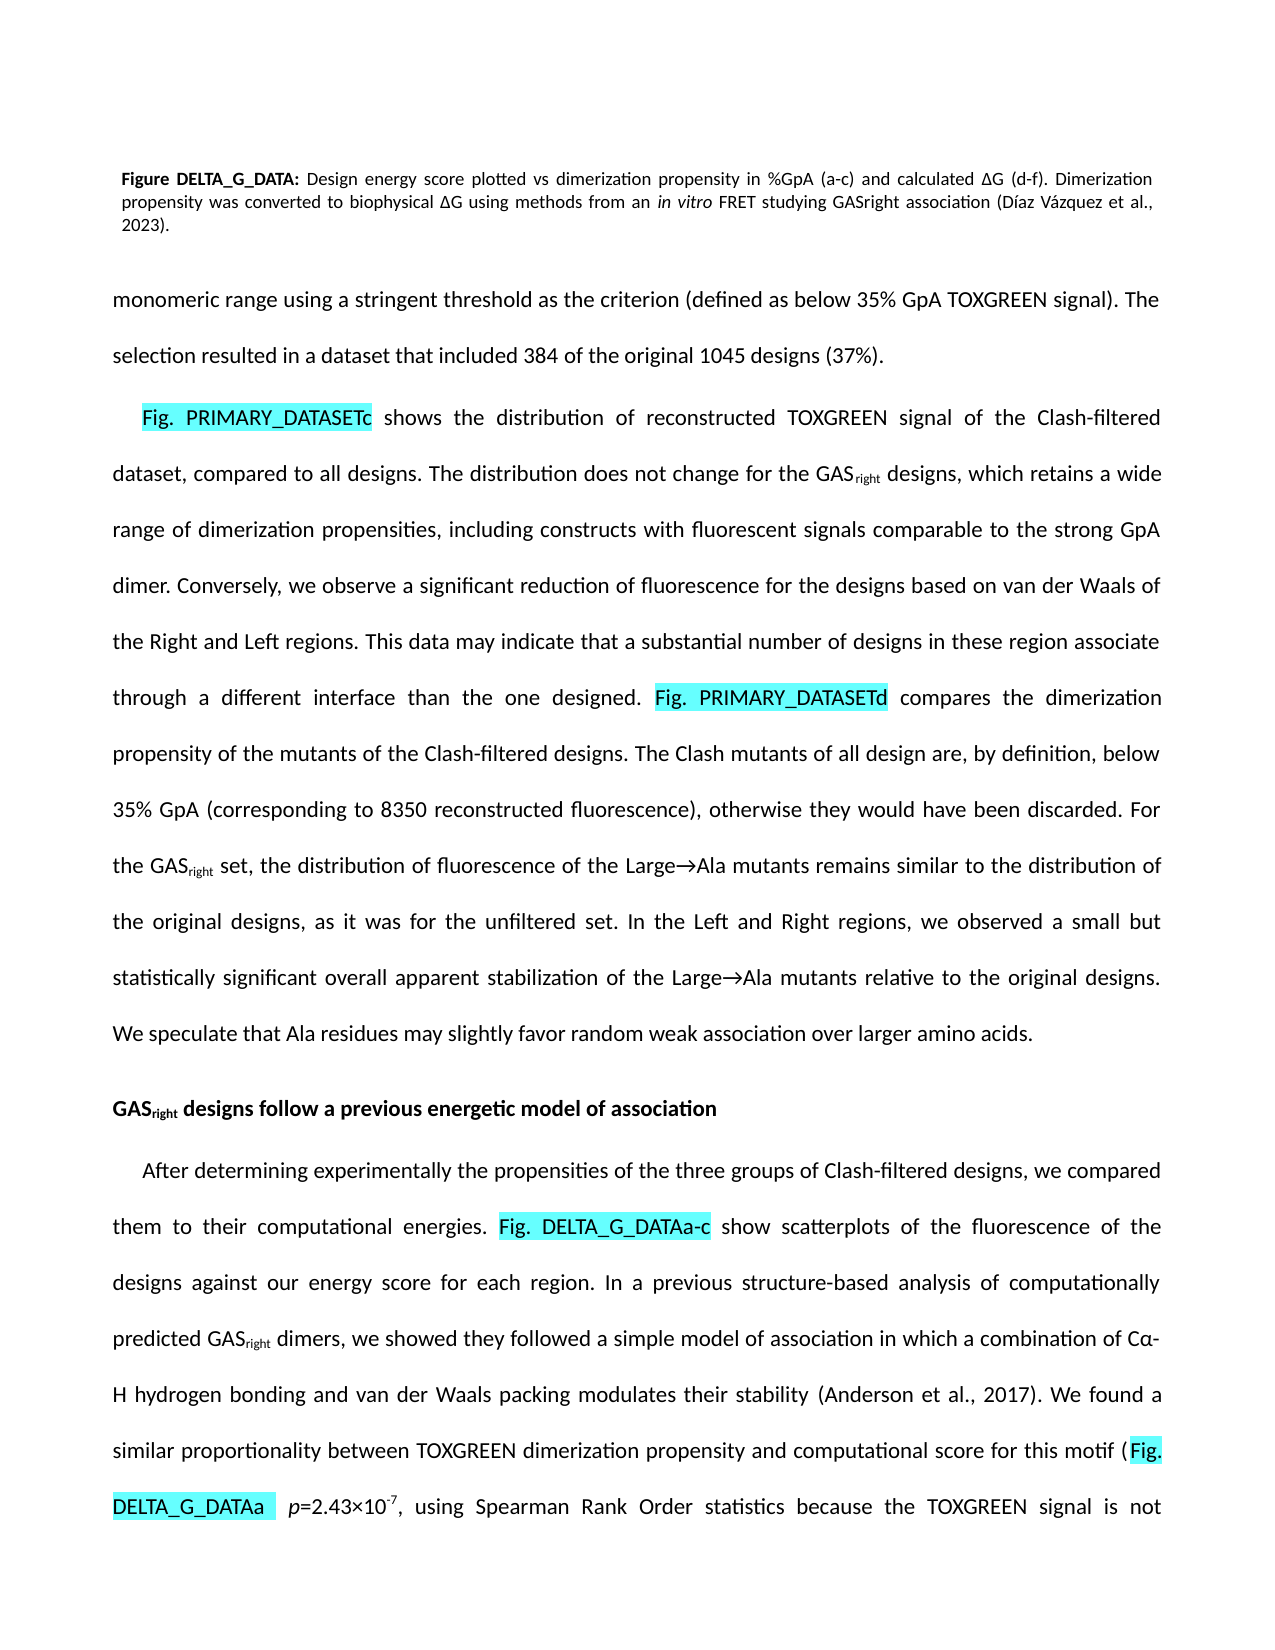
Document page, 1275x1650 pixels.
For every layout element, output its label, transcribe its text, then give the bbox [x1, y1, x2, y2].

text Figure DELTA_G_DATA: Design energy score plotted vs dimerization propensity in %GpA (a-c) and calculated ΔG (d-f). Dimerization propensity was converted to biophysical ΔG using methods from an in vitro FRET studying GASright association (Díaz Vázquez et al., 2023). [121, 167, 1153, 236]
text Fig. PRIMARY_DATASETc shows the distribution of reconstructed TOXGREEN signal of the Clash-filtered dataset, compared to all designs. The distribution does not change for the GASright designs, which retains a wide range of dimerization propensities, including constructs with fluorescent signals comparable to the strong GpA dimer. Conversely, we observe a significant reduction of fluorescence for the designs based on van der Waals of the Right and Left regions. This data may indicate that a substantial number of designs in these region associate through a different interface than the one designed. Fig. PRIMARY_DATASETd compares the dimerization propensity of the mutants of the Clash-filtered designs. The Clash mutants of all design are, by definition, below 35% GpA (corresponding to 8350 reconstructed fluorescence), otherwise they would have been discarded. For the GASright set, the distribution of fluorescence of the Large→Ala mutants remains similar to the distribution of the original designs, as it was for the unfiltered set. In the Left and Right regions, we observed a small but statistically significant overall apparent stabilization of the Large→Ala mutants relative to the original designs. We speculate that Ala residues may slightly favor random weak association over larger amino acids. [112, 403, 1162, 1048]
text monomeric range using a stringent threshold as the criterion (defined as below 35% GpA TOXGREEN signal). The selection resulted in a dataset that included 384 of the original 1045 designs (37%). [112, 245, 1162, 369]
subtitle GASright designs follow a previous energetic model of association [112, 1094, 1162, 1122]
text [112, 112, 1162, 124]
text After determining experimentally the propensities of the three groups of Clash-filtered designs, we compared them to their computational energies. Fig. DELTA_G_DATAa-c show scatterplots of the fluorescence of the designs against our energy score for each region. In a previous structure-based analysis of computationally predicted GASright dimers, we showed they followed a simple model of association in which a combination of Cα-H hydrogen bonding and van der Waals packing modulates their stability (Anderson et al., 2017). We found a similar proportionality between TOXGREEN dimerization propensity and computational score for this motif (Fig. DELTA_G_DATAa p=2.43×10-7, using Spearman Rank Order statistics because the TOXGREEN signal is not [112, 1156, 1162, 1520]
